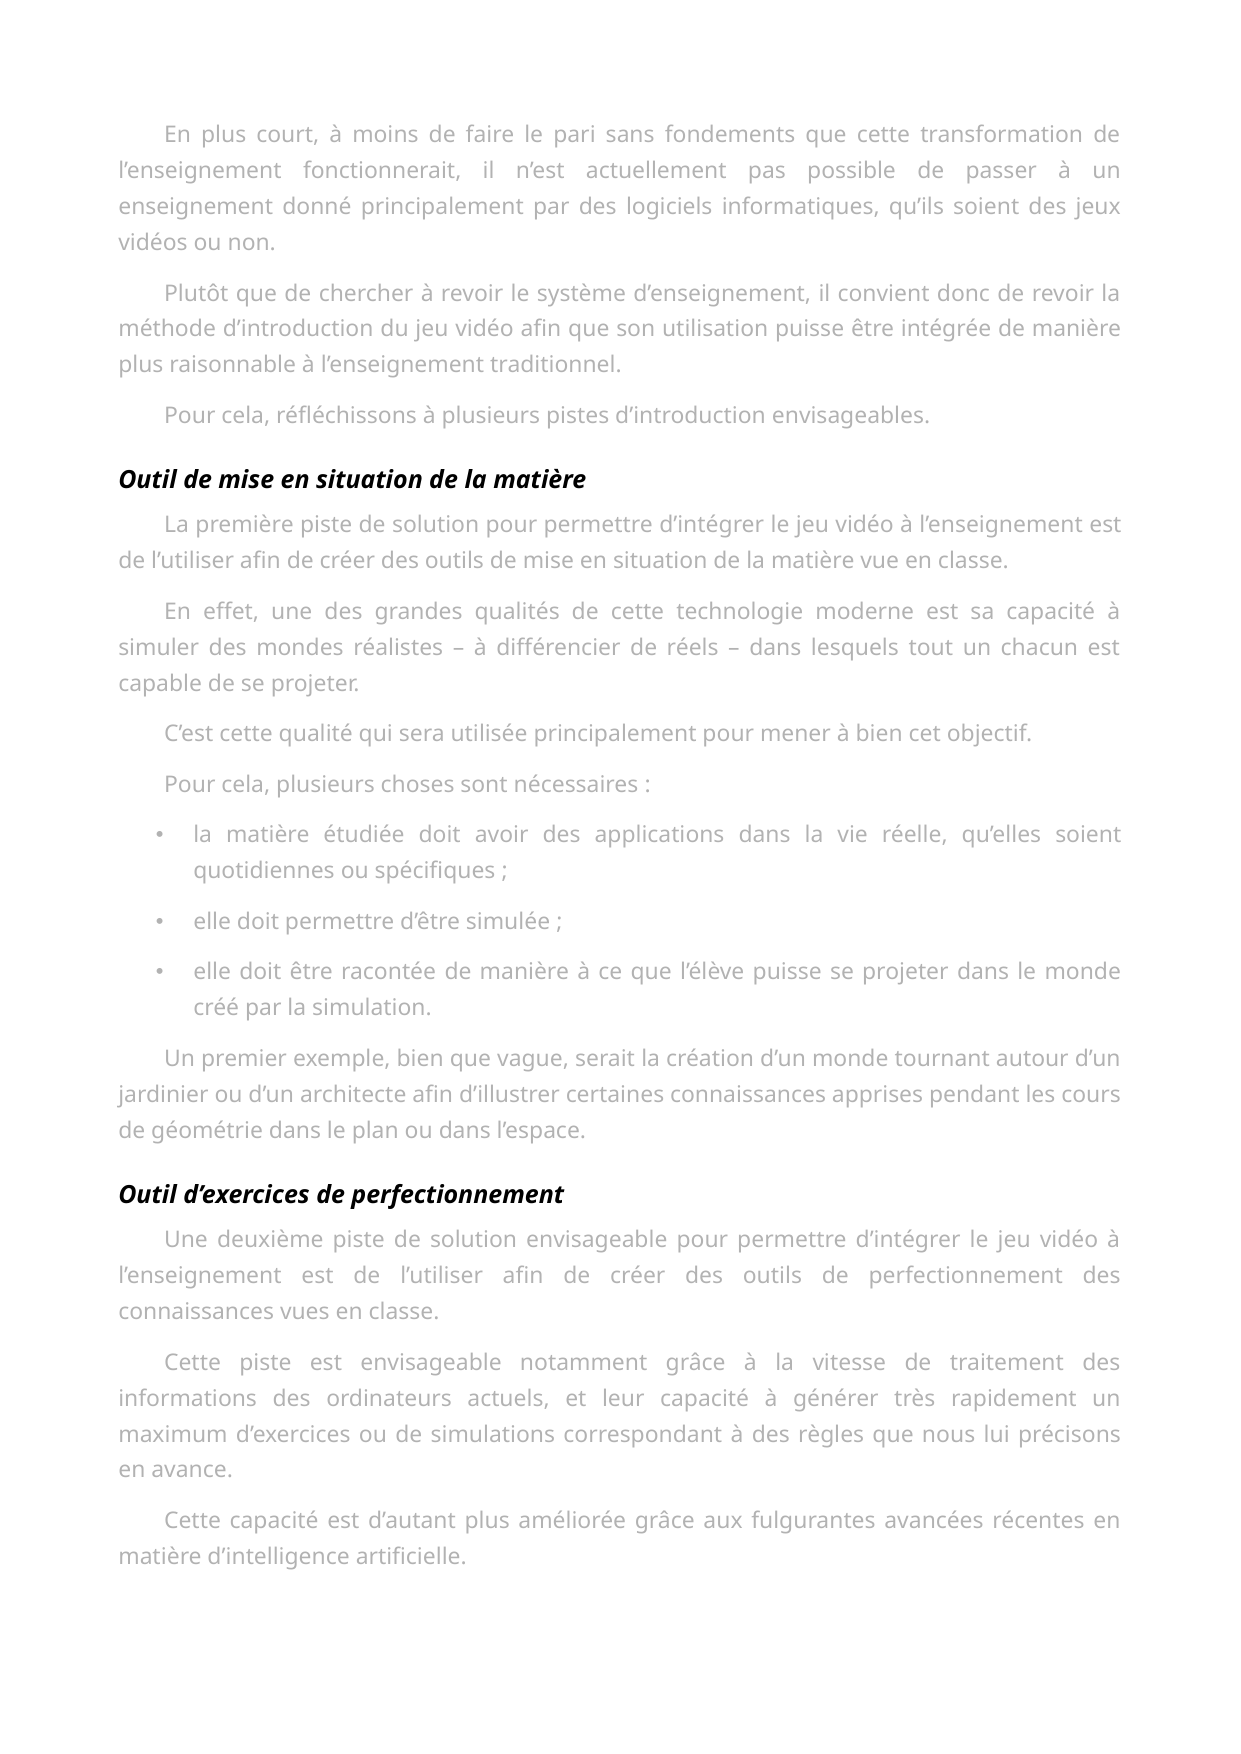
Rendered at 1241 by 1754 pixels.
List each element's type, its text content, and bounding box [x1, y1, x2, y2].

text En effet, une des grandes qualités de cette technologie moderne est sa capacité à simuler des mondes réalistes – à différencier de réels – dans lesquels tout un chacun est capable de se projeter. [118, 595, 1122, 698]
list la matière étudiée doit avoir des applications dans la vie réelle, qu’elles soient quotidiennes ou spécifiques ; [156, 818, 1122, 886]
text Cette piste est envisageable notamment grâce à la vitesse de traitement des informations des ordinateurs actuels, et leur capacité à générer très rapidement un maximum d’exercices ou de simulations correspondant à des règles que nous lui précisons en avance. [118, 1346, 1122, 1485]
text C’est cette qualité qui sera utilisée principalement pour mener à bien cet objectif. [118, 717, 1122, 748]
list elle doit permettre d’être simulée ; [156, 905, 1122, 936]
subtitle Outil de mise en situation de la matière [118, 462, 1122, 496]
text Cette capacité est d’autant plus améliorée grâce aux fulgurantes avancées récentes en matière d’intelligence artificielle. [118, 1504, 1122, 1571]
text Plutôt que de chercher à revoir le système d’enseignement, il convient donc de revoir la méthode d’introduction du jeu vidéo afin que son utilisation puisse être intégrée de manière plus raisonnable à l’enseignement traditionnel. [118, 276, 1122, 379]
text Une deuxième piste de solution envisageable pour permettre d’intégrer le jeu vidéo à l’enseignement est de l’utiliser afin de créer des outils de perfectionnement des connaissances vues en classe. [118, 1223, 1122, 1326]
subtitle Outil d’exercices de perfectionnement [118, 1177, 1122, 1211]
text En plus court, à moins de faire le pari sans fondements que cette transformation de l’enseignement fonctionnerait, il n’est actuellement pas possible de passer à un enseignement donné principalement par des logiciels informatiques, qu’ils soient des jeux vidéos ou non. [118, 118, 1122, 257]
list elle doit être racontée de manière à ce que l’élève puisse se projeter dans le monde créé par la simulation. [156, 955, 1122, 1022]
text La première piste de solution pour permettre d’intégrer le jeu vidéo à l’enseignement est de l’utiliser afin de créer des outils de mise en situation de la matière vue en classe. [118, 508, 1122, 576]
text Un premier exemple, bien que vague, serait la création d’un monde tournant autour d’un jardinier ou d’un architecte afin d’illustrer certaines connaissances apprises pendant les cours de géométrie dans le plan ou dans l’espace. [118, 1042, 1122, 1145]
text Pour cela, réfléchissons à plusieurs pistes d’introduction envisageables. [118, 399, 1122, 430]
text Pour cela, plusieurs choses sont nécessaires : [118, 768, 1122, 799]
